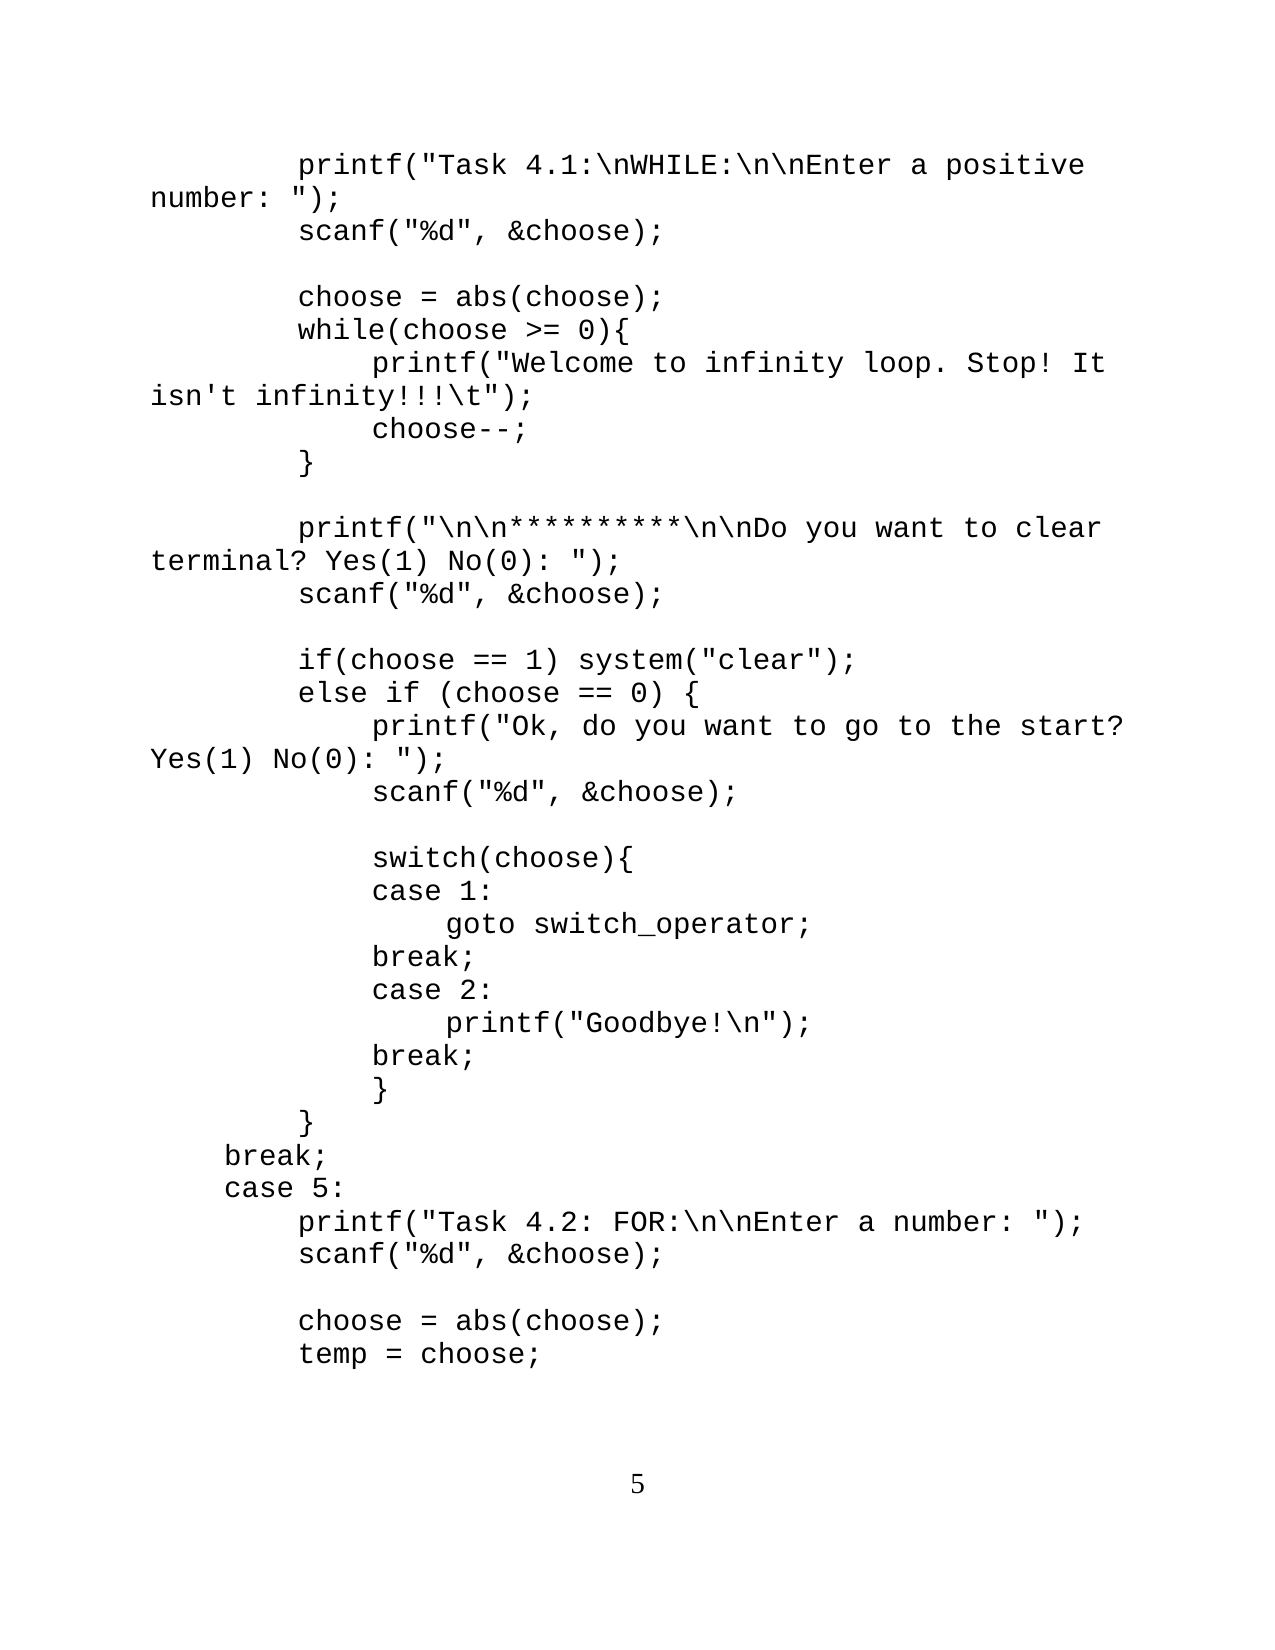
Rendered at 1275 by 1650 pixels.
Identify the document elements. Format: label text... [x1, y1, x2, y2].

text scanf("%d", &choose); [150, 1240, 1125, 1273]
text goto switch_operator; [150, 909, 1125, 942]
text printf("Ok, do you want to go to the start? Yes(1) No(0): "); [150, 711, 1125, 777]
text choose = abs(choose); [150, 282, 1125, 315]
text if(choose == 1) system("clear"); [150, 645, 1125, 678]
text case 2: [150, 976, 1125, 1008]
text break; [150, 1042, 1125, 1074]
text while(choose >= 0){ [150, 315, 1125, 348]
text } [150, 1074, 1125, 1108]
text break; [150, 942, 1125, 976]
text printf("Welcome to infinity loop. Stop! It isn't infinity!!!\t"); [150, 348, 1125, 414]
text scanf("%d", &choose); [150, 777, 1125, 810]
text scanf("%d", &choose); [150, 216, 1125, 249]
text case 5: [150, 1174, 1125, 1207]
text printf("\n\n**********\n\nDo you want to clear terminal? Yes(1) No(0): "); [150, 513, 1125, 579]
text } [150, 447, 1125, 480]
text choose = abs(choose); [150, 1306, 1125, 1339]
text printf("Task 4.1:\nWHILE:\n\nEnter a positive number: "); [150, 150, 1125, 216]
text } [150, 1108, 1125, 1141]
text scanf("%d", &choose); [150, 579, 1125, 612]
text printf("Task 4.2: FOR:\n\nEnter a number: "); [150, 1207, 1125, 1240]
text temp = choose; [150, 1339, 1125, 1372]
text printf("Goodbye!\n"); [150, 1008, 1125, 1042]
text choose--; [150, 414, 1125, 447]
text case 1: [150, 876, 1125, 909]
text break; [150, 1141, 1125, 1174]
text else if (choose == 0) { [150, 678, 1125, 711]
text switch(choose){ [150, 843, 1125, 876]
